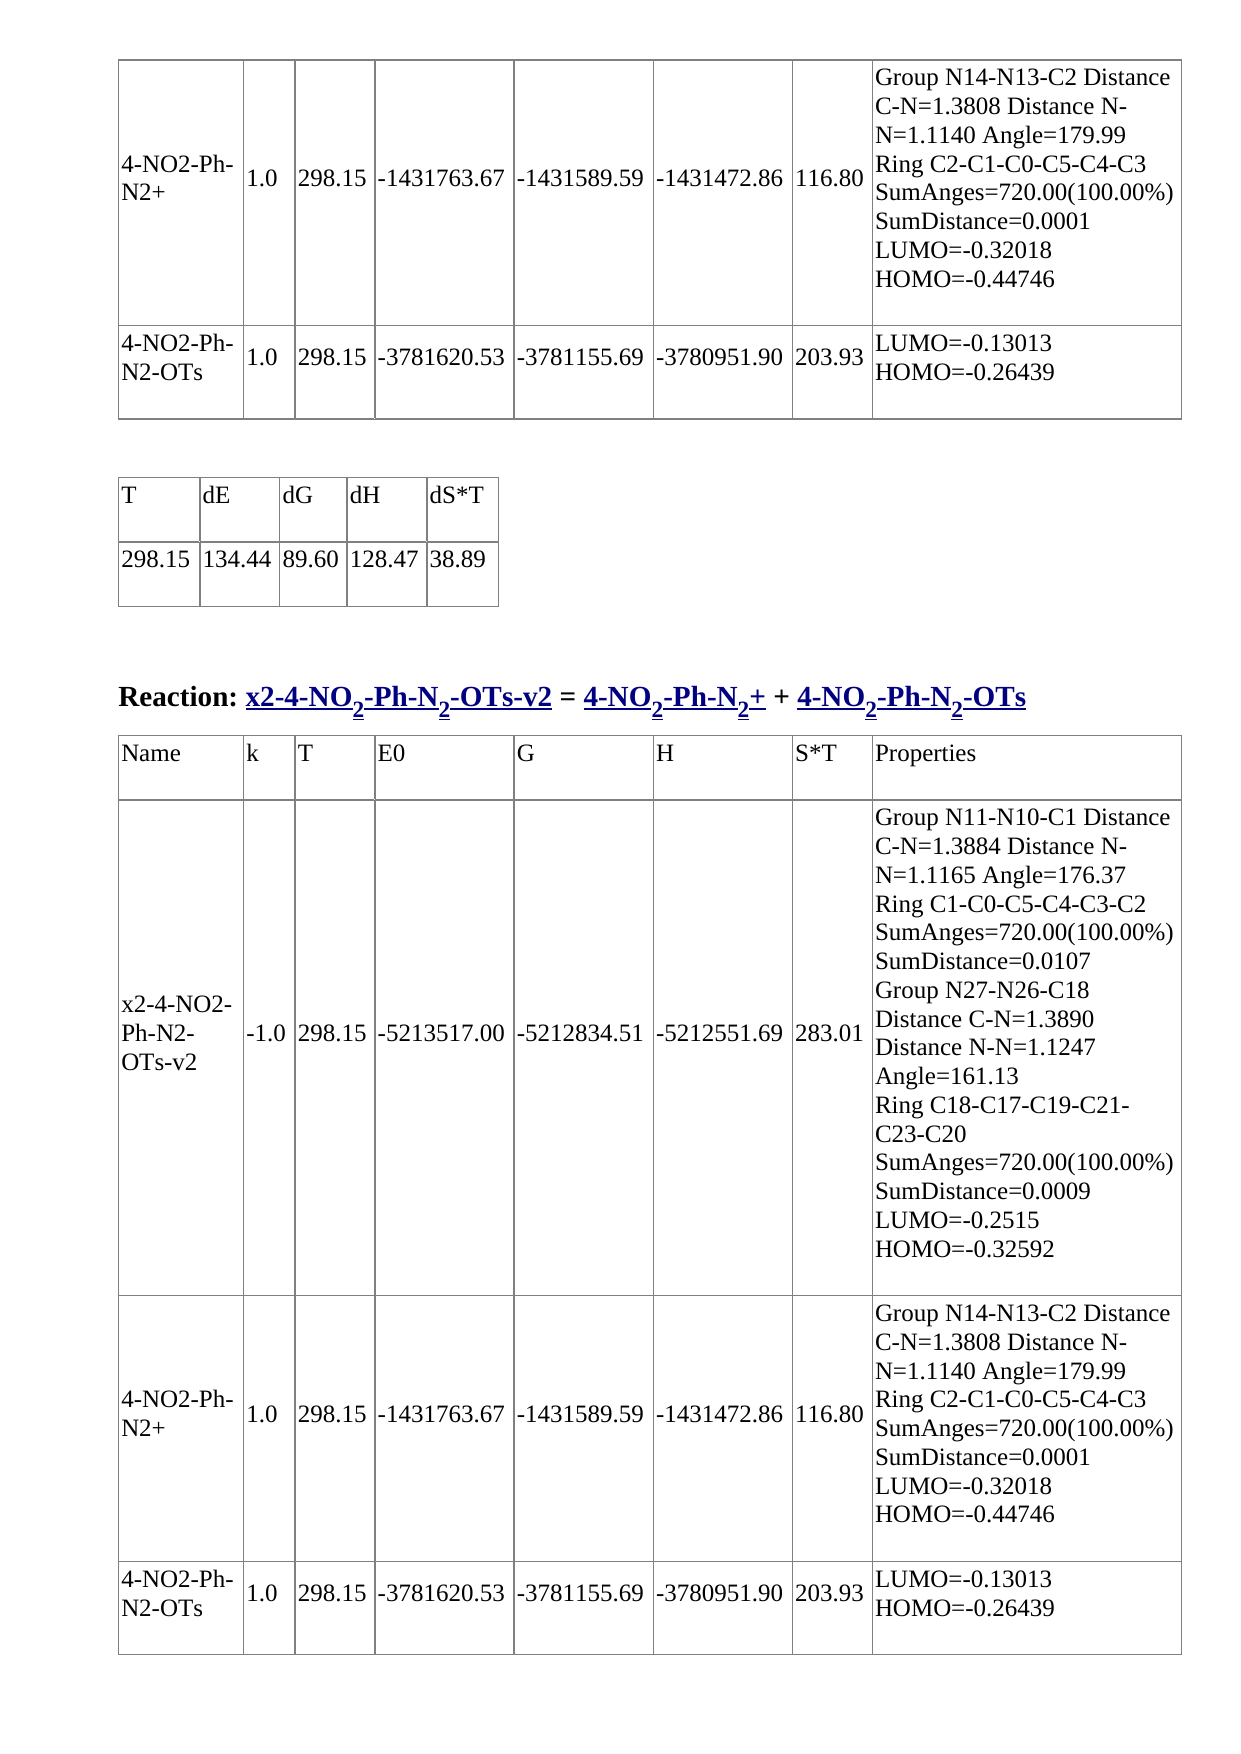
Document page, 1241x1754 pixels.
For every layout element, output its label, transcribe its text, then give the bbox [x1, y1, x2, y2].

table_cell -1431589.59 [515, 61, 653, 325]
table_cell -5212834.51 [515, 801, 653, 1295]
table_cell 4-NO2-Ph-N2+ [119, 61, 243, 325]
table_cell -3781155.69 [515, 1562, 653, 1654]
table_header Name [119, 736, 243, 799]
table_cell 298.15 [296, 61, 374, 325]
table_cell 1.0 [244, 1562, 294, 1654]
table_cell x2-4-NO2-Ph-N2-OTs-v2 [119, 801, 243, 1295]
table_cell -1431763.67 [376, 61, 513, 325]
table_header S*T [793, 736, 872, 799]
table_cell 89.60 [280, 543, 346, 606]
table_cell 203.93 [793, 326, 872, 418]
table_header E0 [376, 736, 513, 799]
table_cell 1.0 [244, 1296, 294, 1561]
table_header dH [348, 478, 426, 541]
table_cell -3781620.53 [376, 326, 513, 418]
table_header H [654, 736, 792, 799]
table_cell -5213517.00 [376, 801, 513, 1295]
table_cell -1431589.59 [515, 1296, 653, 1561]
table_cell 1.0 [244, 326, 294, 418]
table_header dG [280, 478, 346, 541]
table_cell 298.15 [119, 543, 199, 606]
table_cell 1.0 [244, 61, 294, 325]
table_cell 4-NO2-Ph-N2-OTs [119, 1562, 243, 1654]
table_cell -1.0 [244, 801, 294, 1295]
table_cell 134.44 [201, 543, 279, 606]
table_cell 128.47 [348, 543, 426, 606]
table_cell -3781620.53 [376, 1562, 513, 1654]
table_cell 298.15 [296, 1296, 374, 1561]
table_header G [515, 736, 653, 799]
table_cell 116.80 [793, 1296, 872, 1561]
table_cell -3781155.69 [515, 326, 653, 418]
table_cell 298.15 [296, 1562, 374, 1654]
table_header Properties [873, 736, 1181, 799]
table_cell 116.80 [793, 61, 872, 325]
table_header dE [201, 478, 279, 541]
table_cell 203.93 [793, 1562, 872, 1654]
table_cell 38.89 [428, 543, 498, 606]
table_cell LUMO=-0.13013 HOMO=-0.26439 [873, 1562, 1181, 1654]
table_header T [119, 478, 199, 541]
table_cell Group N14-N13-C2 Distance C-N=1.3808 Distance N-N=1.1140 Angle=179.99 Ring C2-C1-C0-C5-C4-C3 SumAnges=720.00(100.00%) SumDistance=0.0001 LUMO=-0.32018 HOMO=-0.44746 [873, 61, 1181, 325]
table_cell Group N11-N10-C1 Distance C-N=1.3884 Distance N-N=1.1165 Angle=176.37 Ring C1-C0-C5-C4-C3-C2 SumAnges=720.00(100.00%) SumDistance=0.0107 Group N27-N26-C18 Distance C-N=1.3890 Distance N-N=1.1247 Angle=161.13 Ring C18-C17-C19-C21-C23-C20 SumAnges=720.00(100.00%) SumDistance=0.0009 LUMO=-0.2515 HOMO=-0.32592 [873, 801, 1181, 1295]
table_cell -1431472.86 [654, 61, 792, 325]
table_cell 298.15 [296, 326, 374, 418]
table_header T [296, 736, 374, 799]
table_cell -1431472.86 [654, 1296, 792, 1561]
table_header dS*T [428, 478, 498, 541]
table_cell 4-NO2-Ph-N2-OTs [119, 326, 243, 418]
table_cell -3780951.90 [654, 1562, 792, 1654]
table_cell LUMO=-0.13013 HOMO=-0.26439 [873, 326, 1181, 418]
table_cell 283.01 [793, 801, 872, 1295]
table_cell 4-NO2-Ph-N2+ [119, 1296, 243, 1561]
table_cell Group N14-N13-C2 Distance C-N=1.3808 Distance N-N=1.1140 Angle=179.99 Ring C2-C1-C0-C5-C4-C3 SumAnges=720.00(100.00%) SumDistance=0.0001 LUMO=-0.32018 HOMO=-0.44746 [873, 1296, 1181, 1561]
table_header k [244, 736, 294, 799]
table_cell -1431763.67 [376, 1296, 513, 1561]
table_cell -3780951.90 [654, 326, 792, 418]
table_cell 298.15 [296, 801, 374, 1295]
subtitle Reaction: x2-4-NO2-Ph-N2-OTs-v2 = 4-NO2-Ph-N2+ + 4-NO2-Ph-N2-OTs [118, 679, 1181, 722]
table_cell -5212551.69 [654, 801, 792, 1295]
